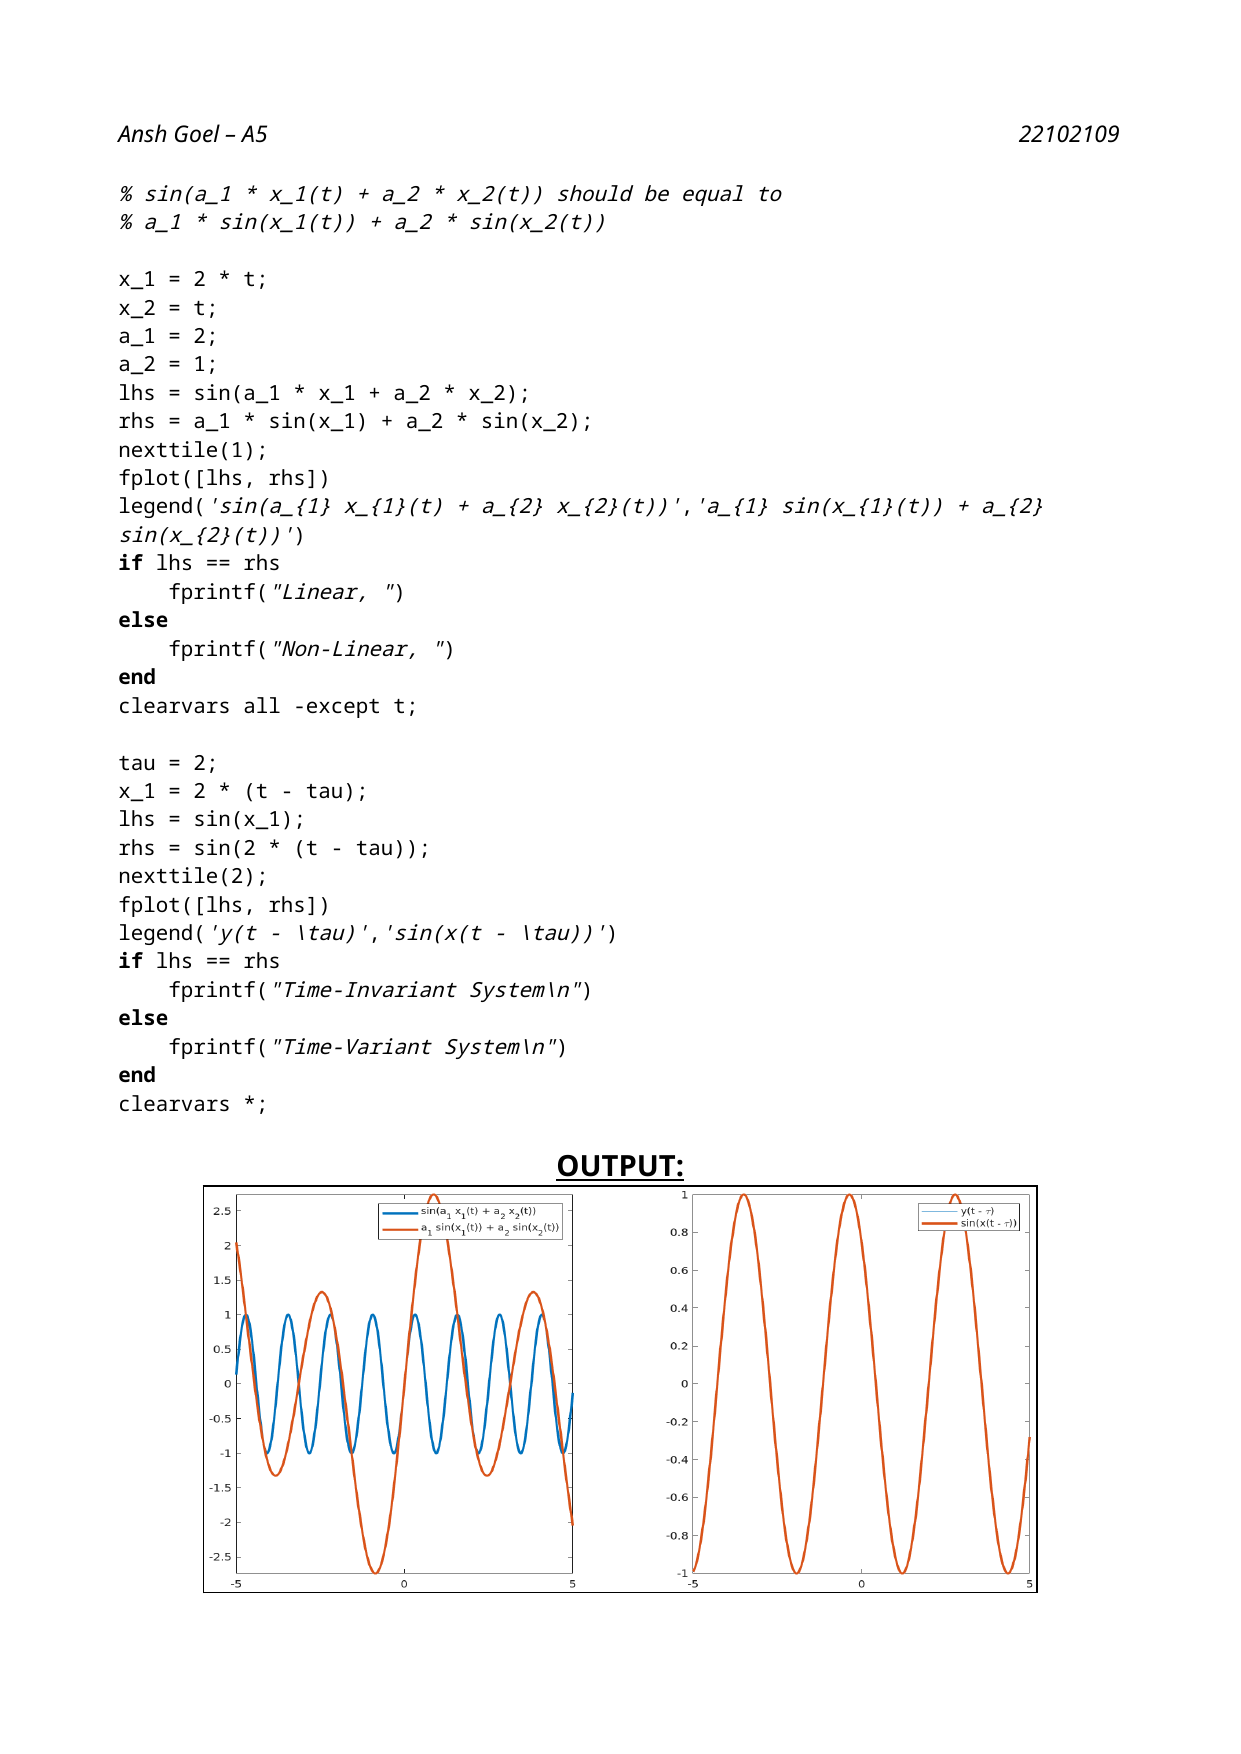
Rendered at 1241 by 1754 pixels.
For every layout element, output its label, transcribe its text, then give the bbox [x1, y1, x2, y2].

text x_1 = 2 * (t - tau); [118, 776, 1122, 804]
text fplot([lhs, rhs]) [118, 890, 1122, 918]
text else [118, 1003, 1122, 1032]
text fplot([lhs, rhs]) [118, 463, 1122, 492]
text tau = 2; [118, 748, 1122, 776]
text end [118, 1060, 1122, 1089]
text fprintf("Linear, ") [118, 577, 1122, 605]
text a_2 = 1; [118, 349, 1122, 378]
text x_2 = t; [118, 293, 1122, 321]
text % a_1 * sin(x_1(t)) + a_2 * sin(x_2(t)) [118, 207, 1122, 236]
text % sin(a_1 * x_1(t) + a_2 * x_2(t)) should be equal to [118, 179, 1122, 207]
text lhs = sin(a_1 * x_1 + a_2 * x_2); [118, 378, 1122, 406]
text fprintf("Time-Variant System\n") [118, 1032, 1122, 1060]
text legend('y(t - \tau)','sin(x(t - \tau))') [118, 918, 1122, 947]
text nexttile(2); [118, 861, 1122, 890]
text else [118, 605, 1122, 634]
text rhs = a_1 * sin(x_1) + a_2 * sin(x_2); [118, 406, 1122, 435]
text end [118, 662, 1122, 691]
text nexttile(1); [118, 435, 1122, 463]
text if lhs == rhs [118, 548, 1122, 577]
text if lhs == rhs [118, 947, 1122, 975]
text clearvars *; [118, 1089, 1122, 1117]
text lhs = sin(x_1); [118, 804, 1122, 833]
text fprintf("Time-Invariant System\n") [118, 975, 1122, 1003]
text rhs = sin(2 * (t - tau)); [118, 833, 1122, 861]
text a_1 = 2; [118, 321, 1122, 349]
picture [207, 1190, 1034, 1589]
text x_1 = 2 * t; [118, 264, 1122, 293]
text clearvars all -except t; [118, 691, 1122, 719]
text legend('sin(a_{1} x_{1}(t) + a_{2} x_{2}(t))','a_{1} sin(x_{1}(t)) + a_{2} sin(x_{2}(t))') [118, 492, 1122, 548]
text fprintf("Non-Linear, ") [118, 634, 1122, 662]
text OUTPUT: [118, 1146, 1122, 1185]
